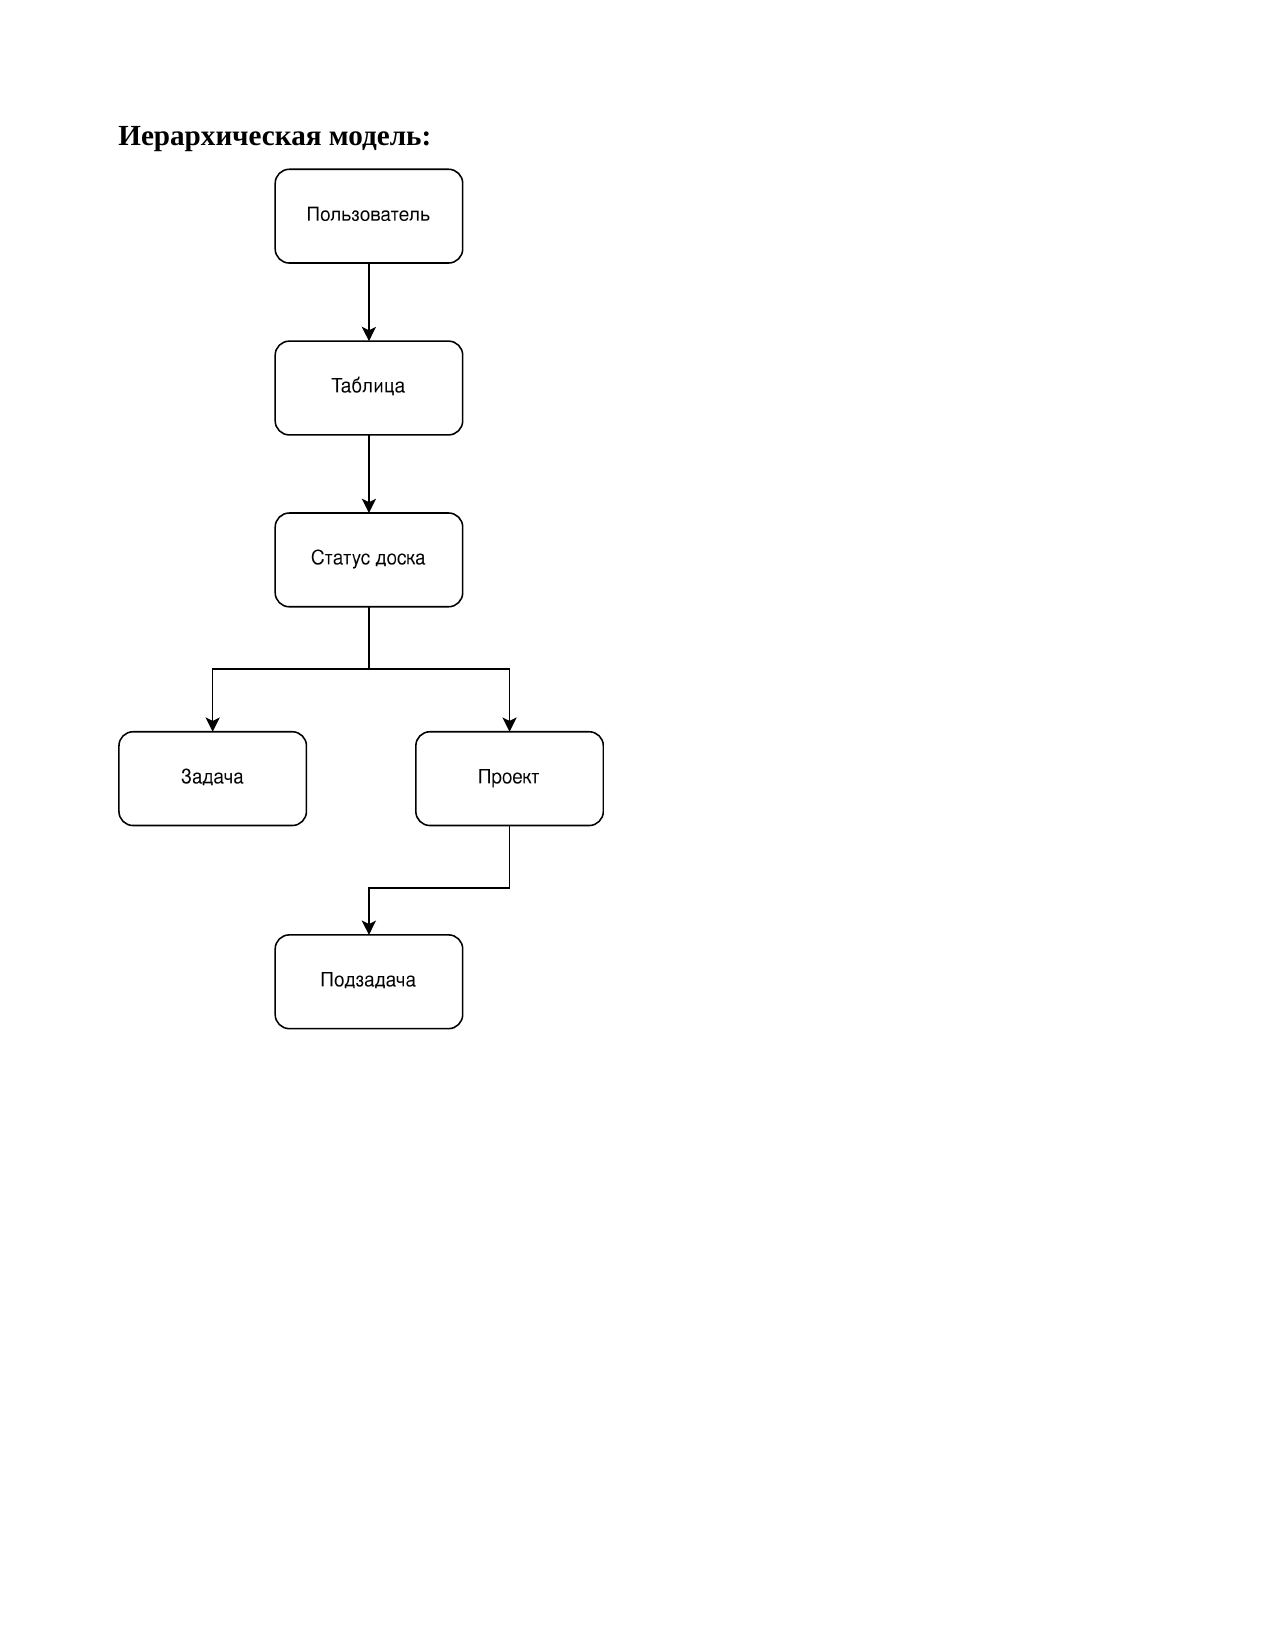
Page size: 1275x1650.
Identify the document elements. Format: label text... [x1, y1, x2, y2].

text Иерархическая модель: [118, 118, 1157, 152]
